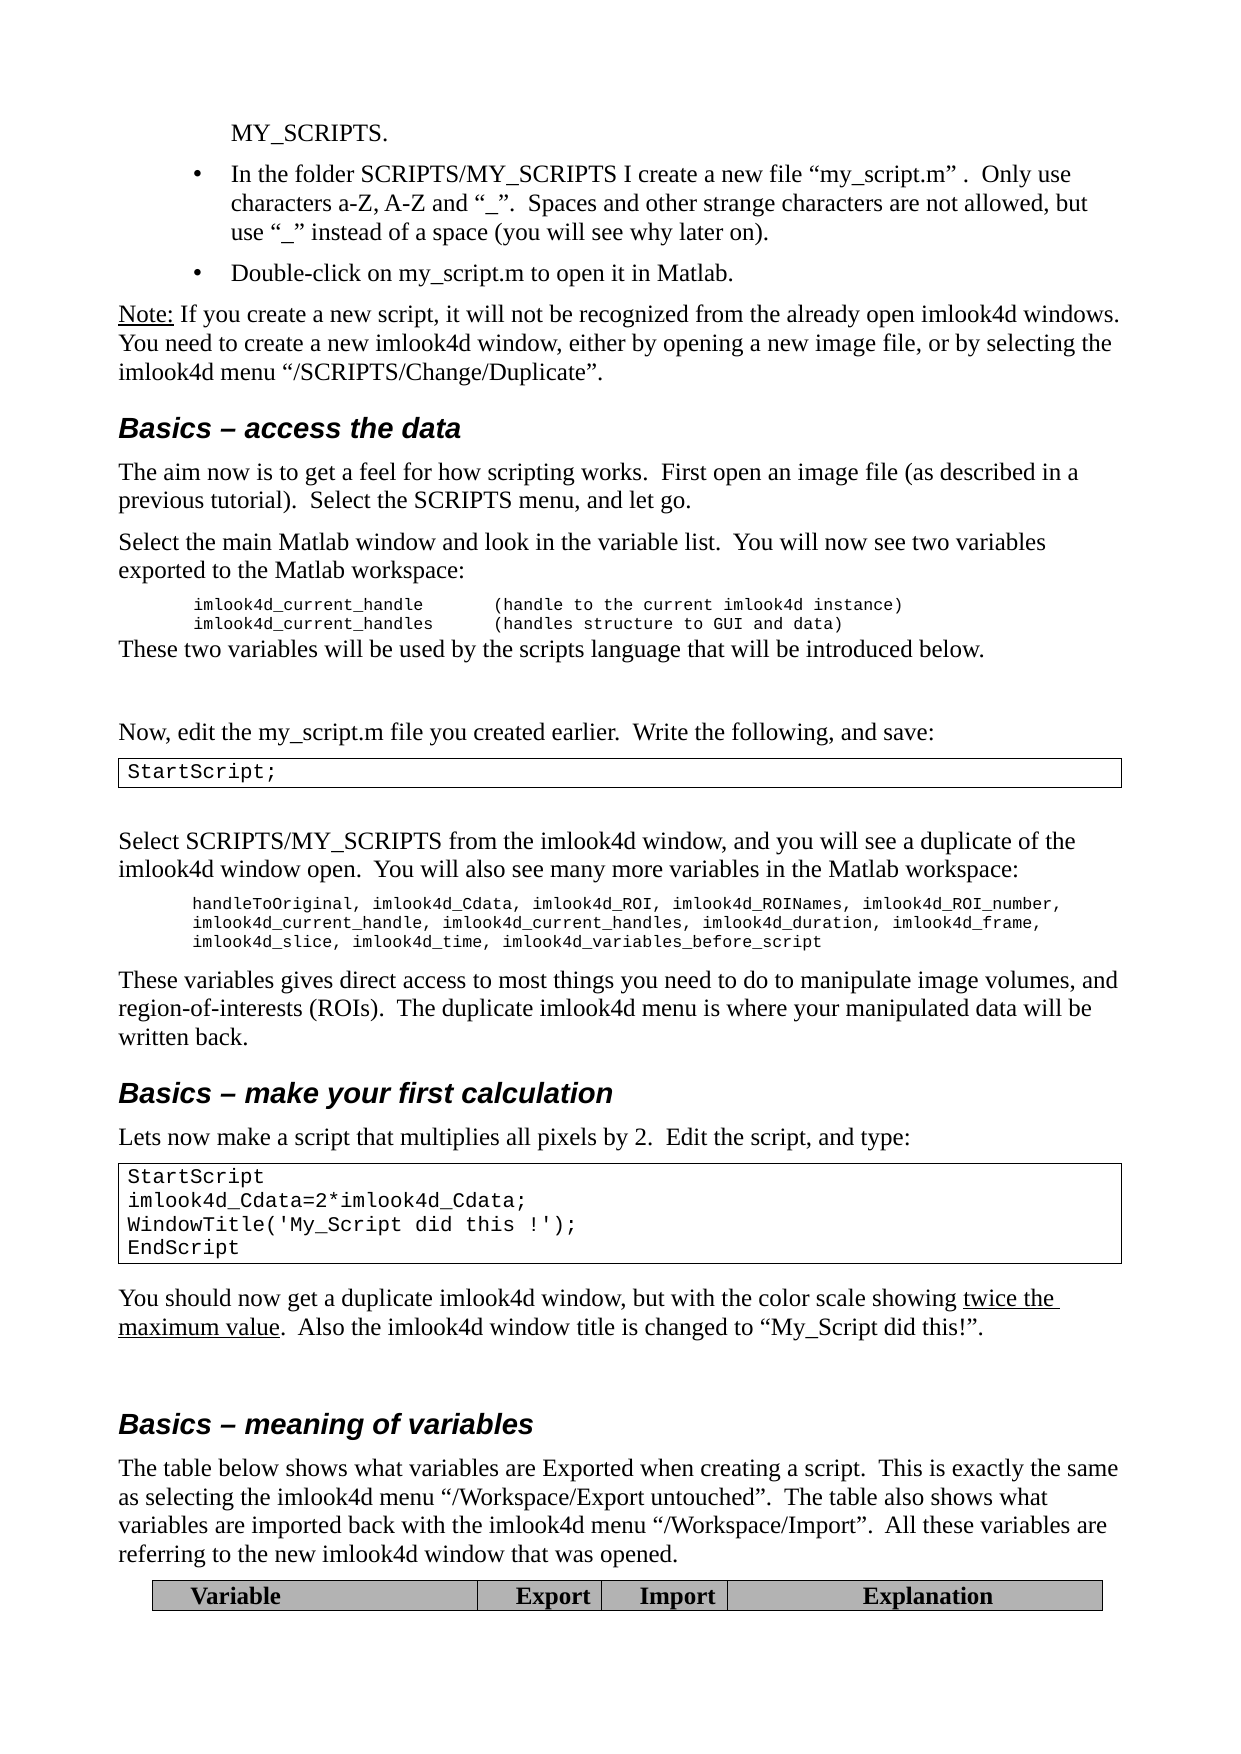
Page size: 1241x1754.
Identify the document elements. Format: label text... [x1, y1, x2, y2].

subtitle Basics – make your first calculation [118, 1076, 1122, 1109]
subtitle Basics – access the data [118, 411, 1122, 444]
text The table below shows what variables are Exported when creating a script. This is exactly the same as selecting the imlook4d menu “/Workspace/Export untouched”. The table also shows what variables are imported back with the imlook4d menu “/Workspace/Import”. All these variables are referring to the new imlook4d window that was opened. [118, 1453, 1122, 1568]
text Select the main Matlab window and look in the variable list. You will now see two variables exported to the Matlab workspace: [118, 527, 1122, 584]
text imlook4d_current_handle (handle to the current imlook4d instance) imlook4d_current_handles (handles structure to GUI and data) [118, 597, 1197, 634]
text imlook4d_Cdata=2*imlook4d_Cdata; [119, 1187, 1121, 1211]
list MY_SCRIPTS. [193, 118, 1122, 147]
subtitle Basics – meaning of variables [118, 1407, 1122, 1440]
text The aim now is to get a feel for how scripting works. First open an image file (as described in a previous tutorial). Select the SCRIPTS menu, and let go. [118, 457, 1122, 514]
text Select SCRIPTS/MY_SCRIPTS from the imlook4d window, and you will see a duplicate of the imlook4d window open. You will also see many more variables in the Matlab workspace: [118, 826, 1122, 883]
table_header Variable [153, 1581, 477, 1610]
text EndScript [119, 1234, 1121, 1263]
text Now, edit the my_script.m file you created earlier. Write the following, and save: [118, 717, 1122, 746]
text Lets now make a script that multiplies all pixels by 2. Edit the script, and type: [118, 1122, 1122, 1151]
text These variables gives direct access to most things you need to do to manipulate image volumes, and region-of-interests (ROIs). The duplicate imlook4d menu is where your manipulated data will be written back. [118, 965, 1122, 1051]
text WindowTitle('My_Script did this !'); [119, 1211, 1121, 1234]
list In the folder SCRIPTS/MY_SCRIPTS I create a new file “my_script.m” . Only use characters a-Z, A-Z and “_”. Spaces and other strange characters are not allowed, but use “_” instead of a space (you will see why later on). [193, 159, 1122, 246]
text You should now get a duplicate imlook4d window, but with the color scale showing twice the maximum value. Also the imlook4d window title is changed to “My_Script did this!”. [118, 1283, 1122, 1341]
text StartScript; [119, 759, 1121, 787]
list Double-click on my_script.m to open it in Matlab. [193, 258, 1122, 287]
table_header Export [478, 1581, 601, 1610]
text StartScript [119, 1164, 1121, 1187]
text Note: If you create a new script, it will not be recognized from the already open imlook4d windows. You need to create a new imlook4d window, either by opening a new image file, or by selecting the imlook4d menu “/SCRIPTS/Change/Duplicate”. [118, 299, 1122, 386]
text handleToOriginal, imlook4d_Cdata, imlook4d_ROI, imlook4d_ROINames, imlook4d_ROI_number, imlook4d_current_handle, imlook4d_current_handles, imlook4d_duration, imlook4d_frame, imlook4d_slice, imlook4d_time, imlook4d_variables_before_script [192, 896, 1122, 952]
table_header Import [602, 1581, 727, 1610]
table_header Explanation [728, 1581, 1102, 1610]
text These two variables will be used by the scripts language that will be introduced below. [118, 634, 1122, 663]
